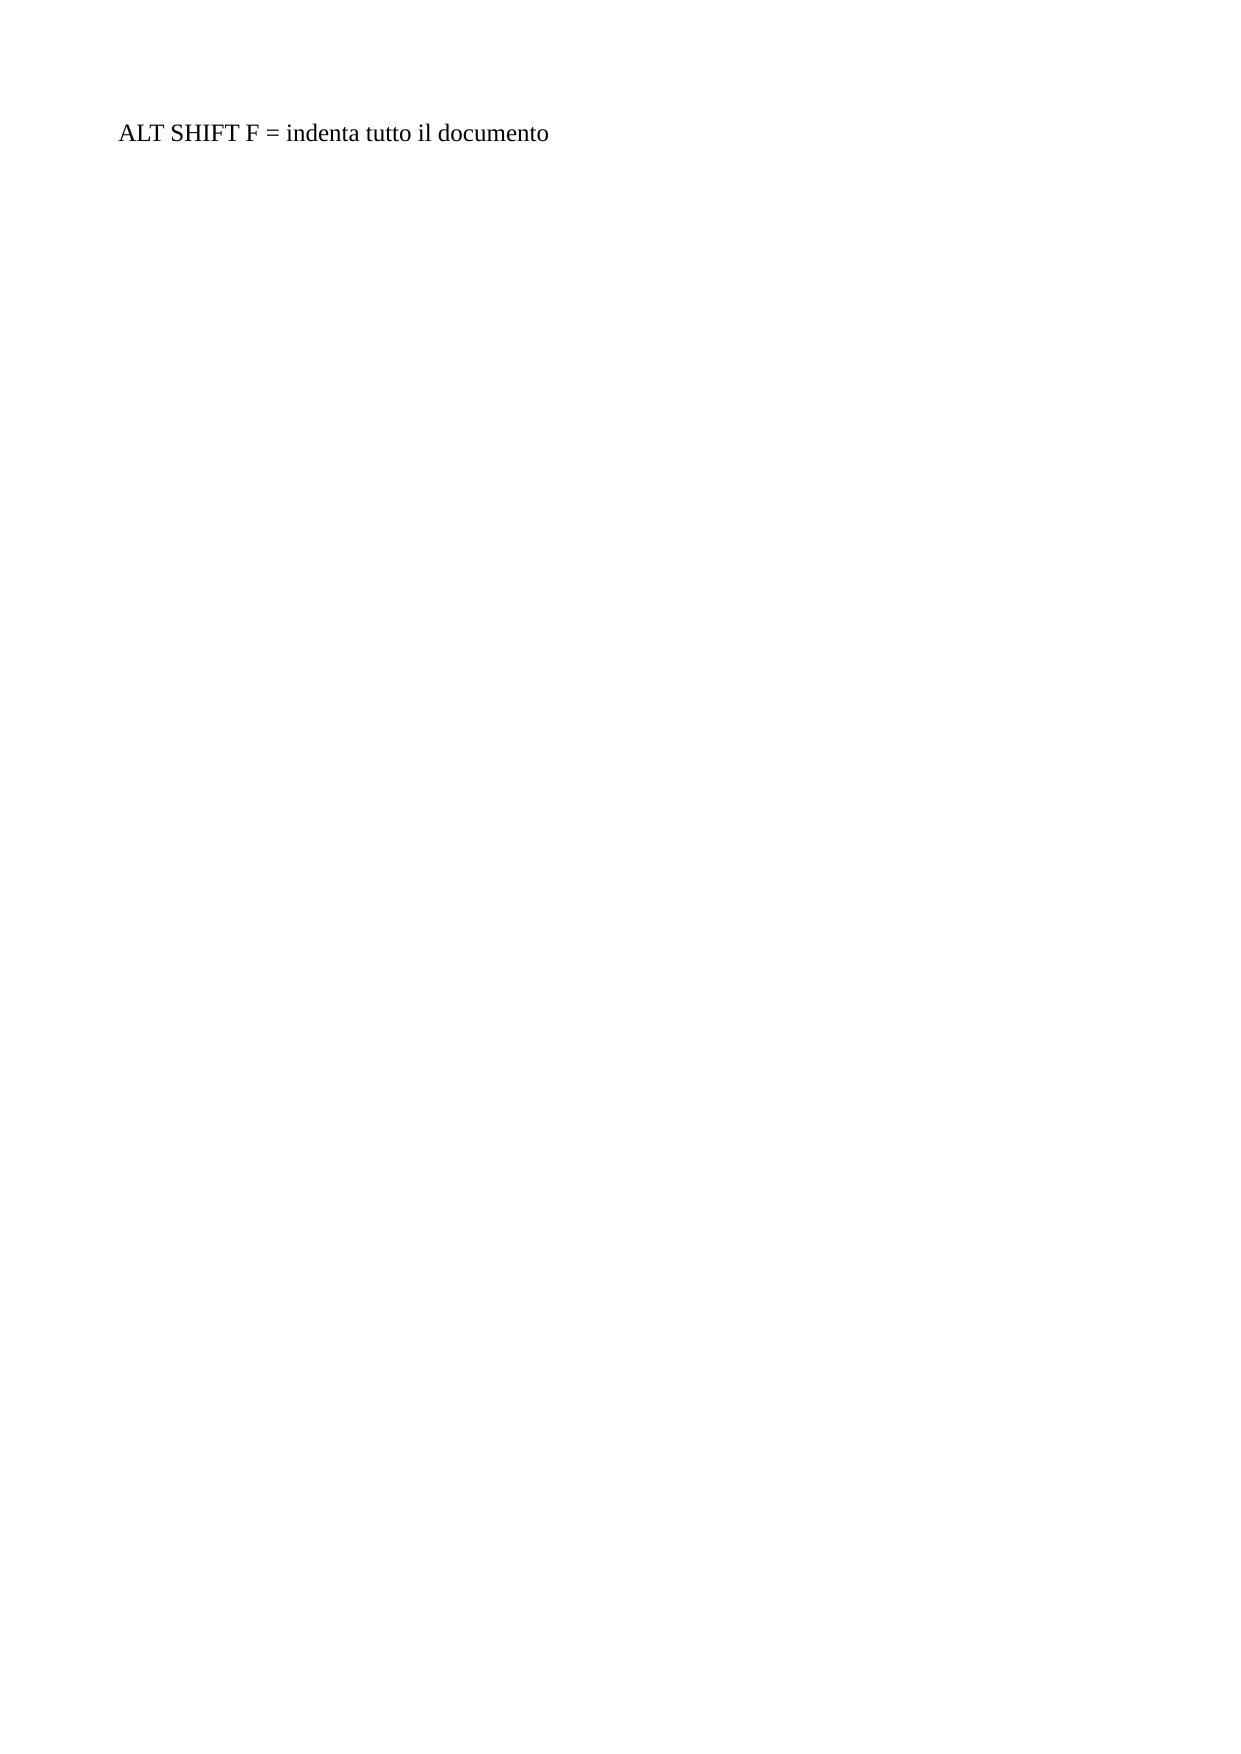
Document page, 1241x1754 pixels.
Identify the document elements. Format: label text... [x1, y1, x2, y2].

text ALT SHIFT F = indenta tutto il documento [118, 118, 1122, 147]
